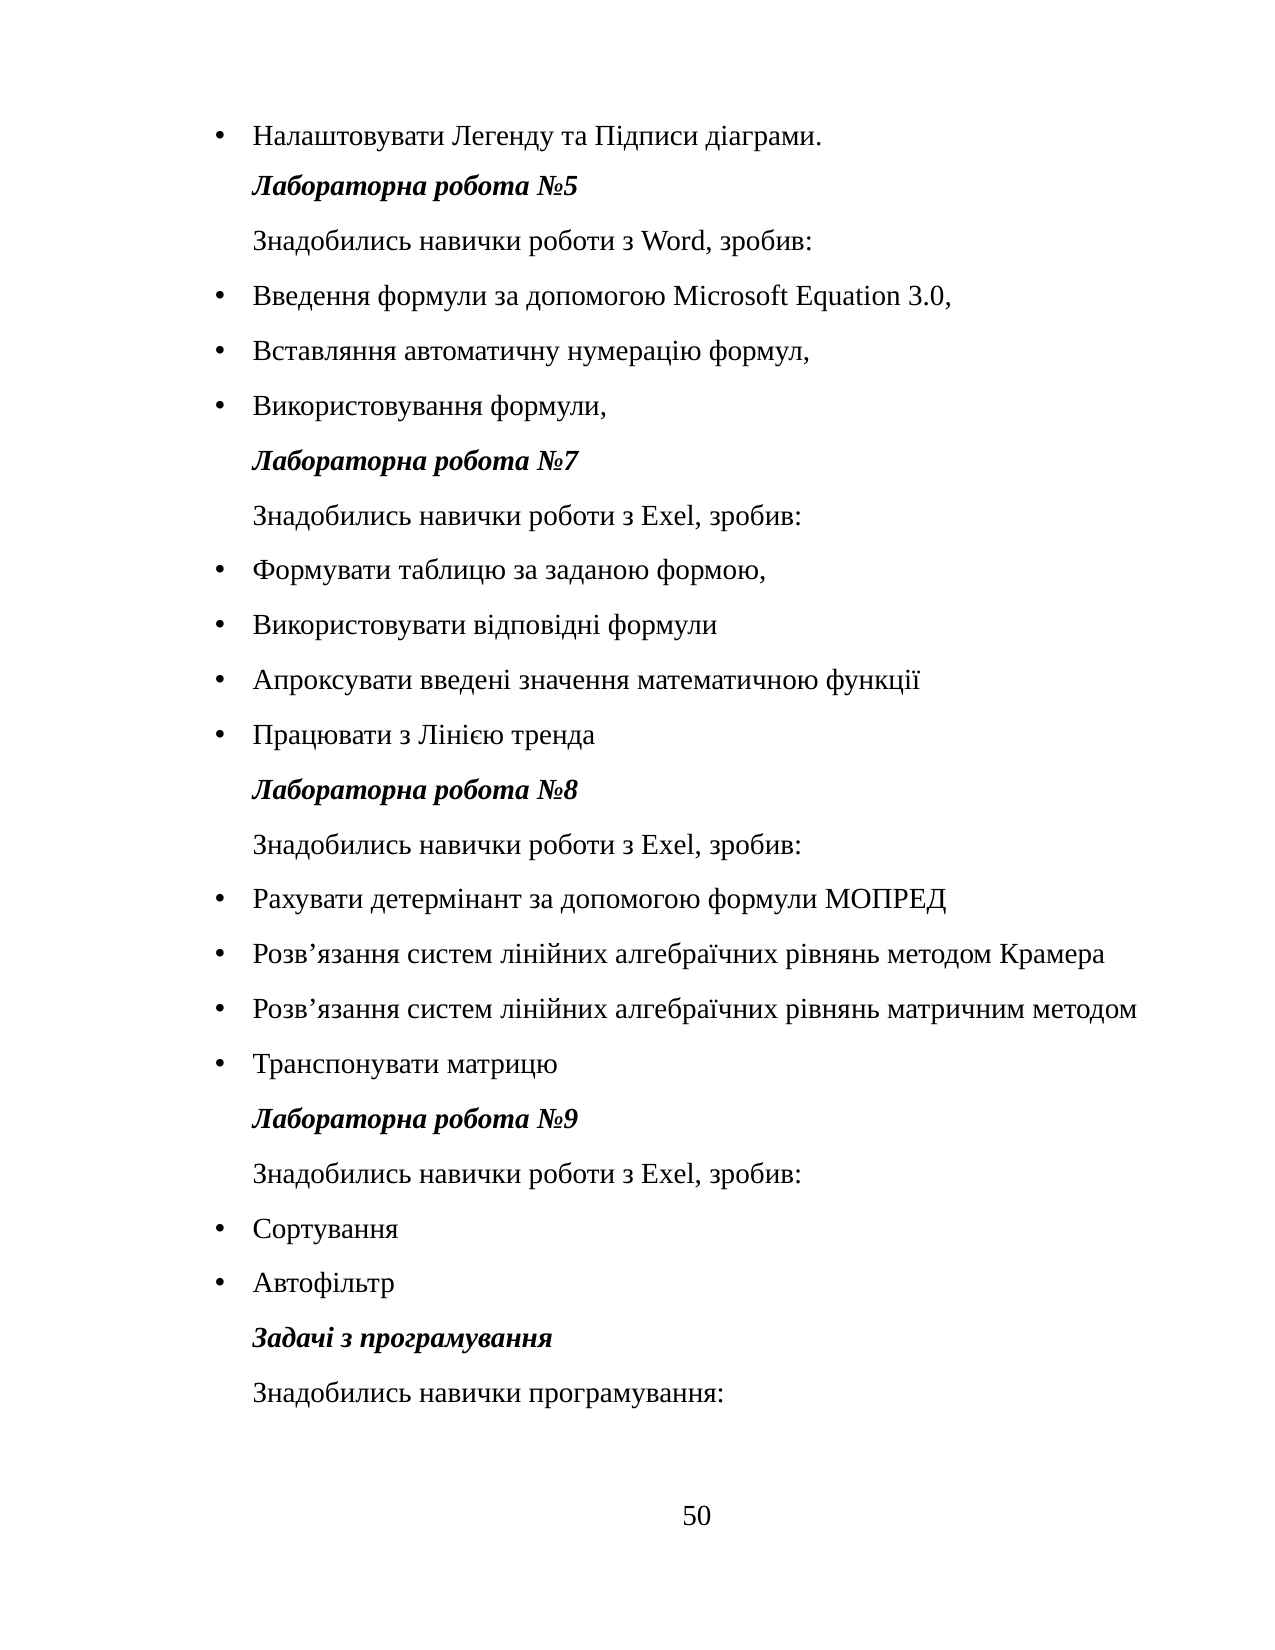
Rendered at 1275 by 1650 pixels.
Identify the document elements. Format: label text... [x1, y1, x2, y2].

text Знадобились навички роботи з Word, зробив: [177, 223, 1186, 257]
text Знадобились навички роботи з Exel, зробив: [177, 498, 1186, 531]
list Працювати з Лінією тренда [215, 717, 1186, 751]
text Лабораторна робота №5 [177, 168, 1186, 202]
text Лабораторна робота №7 [177, 443, 1186, 476]
list Транспонувати матрицю [215, 1046, 1186, 1080]
list Задачі з програмування [215, 1321, 1186, 1354]
list Вставляння автоматичну нумерацію формул, [215, 333, 1186, 367]
list Автофільтр [215, 1266, 1186, 1299]
list Налаштовувати Легенду та Підписи діаграми. [215, 118, 1186, 152]
list Введення формули за допомогою Microsoft Equation 3.0, [215, 278, 1186, 312]
list Використовування формули, [215, 388, 1186, 422]
text Знадобились навички програмування: [177, 1375, 1186, 1409]
list Формувати таблицю за заданою формою, [215, 552, 1186, 586]
list Сортування [215, 1211, 1186, 1244]
text Лабораторна робота №8 [177, 772, 1186, 806]
text Лабораторна робота №9 [177, 1101, 1186, 1135]
text Знадобились навички роботи з Exel, зробив: [177, 827, 1186, 860]
list Апроксувати введені значення математичною функції [215, 662, 1186, 696]
list Використовувати відповідні формули [215, 607, 1186, 641]
text Знадобились навички роботи з Exel, зробив: [177, 1156, 1186, 1189]
list Розв’язання систем лінійних алгебраїчних рівнянь матричним методом [215, 991, 1186, 1025]
list Рахувати детермінант за допомогою формули МОПРЕД [215, 882, 1186, 915]
list Розв’язання систем лінійних алгебраїчних рівнянь методом Крамера [215, 936, 1186, 970]
